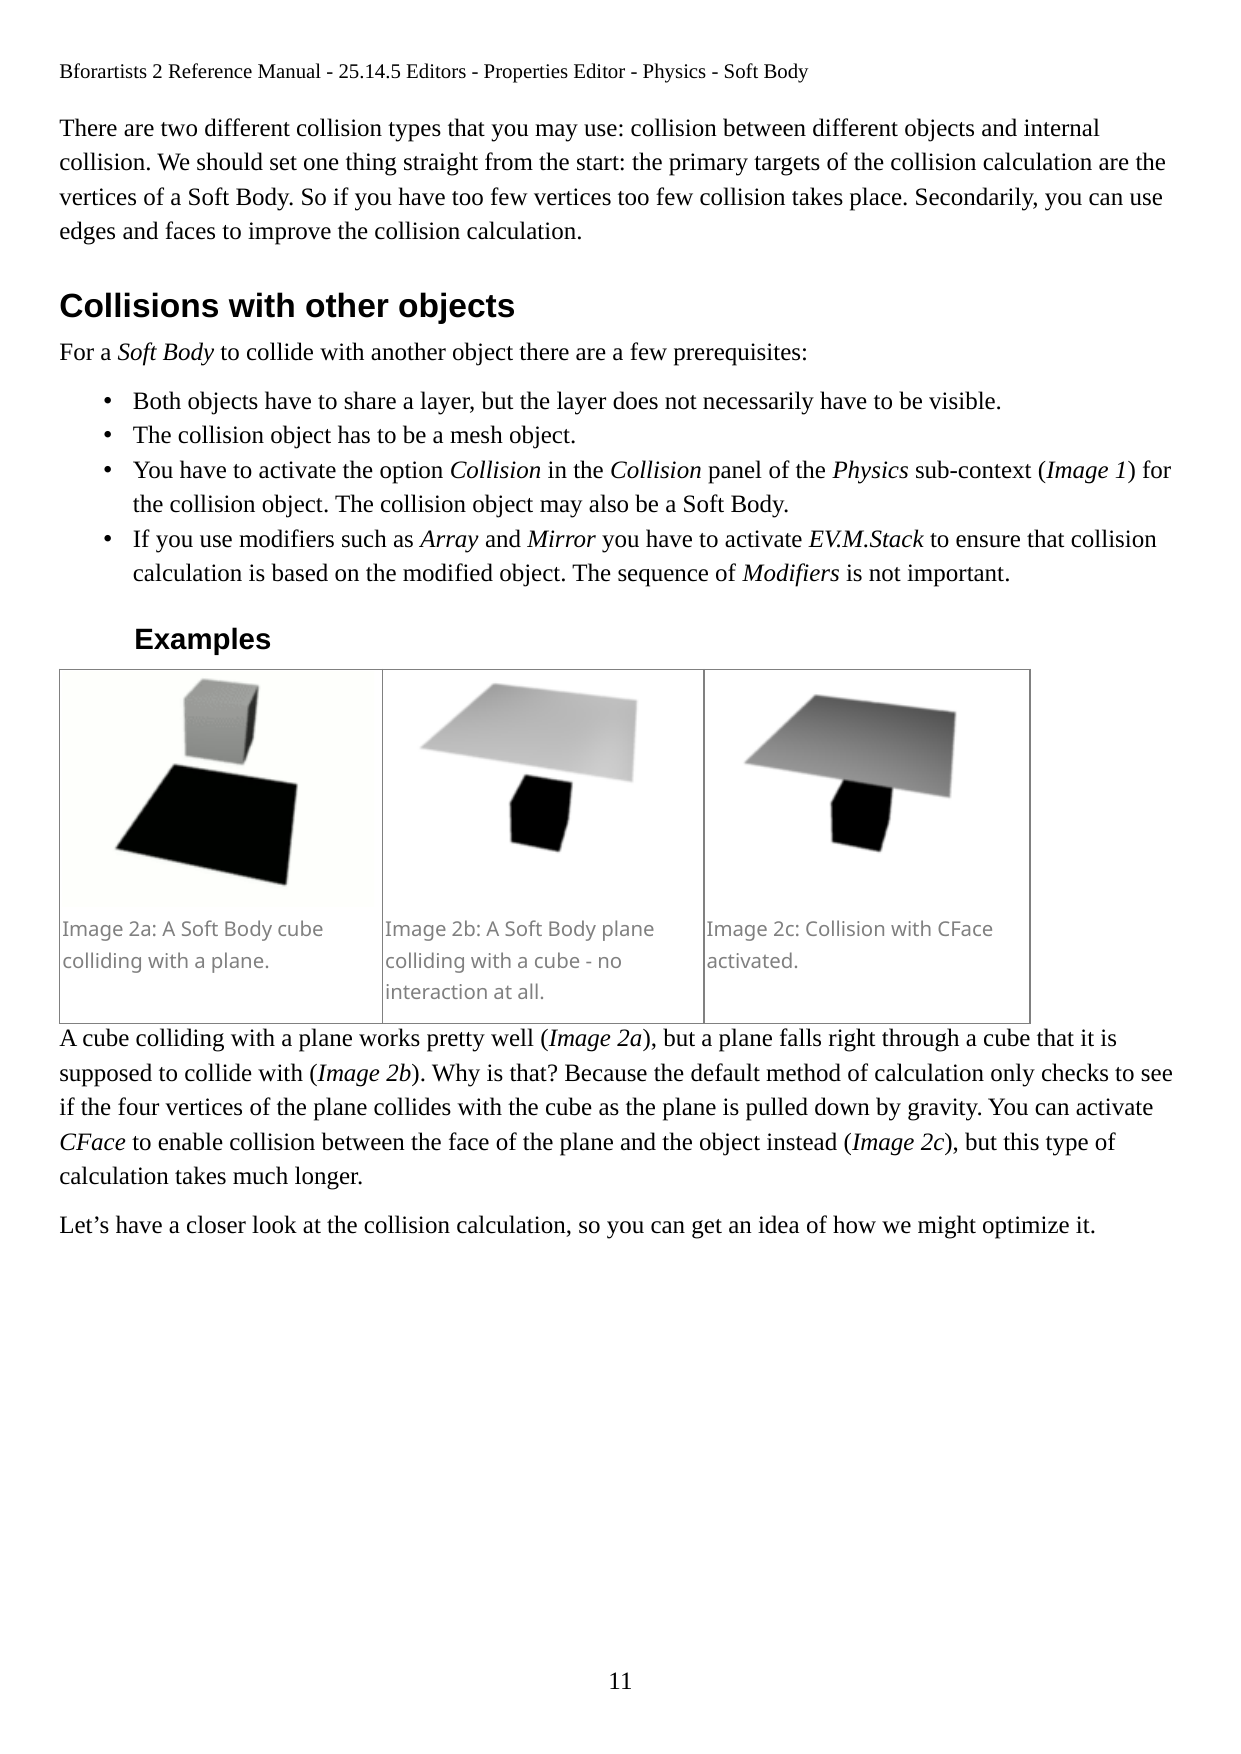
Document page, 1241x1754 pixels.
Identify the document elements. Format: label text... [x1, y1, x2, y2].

list If you use modifiers such as Array and Mirror you have to activate EV.M.Stack to ensure that collision calculation is based on the modified object. The sequence of Modifiers is not important. [103, 524, 1181, 587]
text There are two different collision types that you may use: collision between different objects and internal collision. We should set one thing straight from the start: the primary targets of the collision calculation are the vertices of a Soft Body. So if you have too few vertices too few collision takes place. Secondarily, you can use edges and faces to improve the collision calculation. [59, 113, 1181, 245]
picture [62, 671, 375, 907]
list The collision object has to be a mesh object. [103, 421, 1181, 449]
text For a Soft Body to collide with another object there are a few prerequisites: [59, 337, 1181, 366]
picture [706, 671, 1019, 907]
list You have to activate the option Collision in the Collision panel of the Physics sub-context (Image 1) for the collision object. The collision object may also be a Soft Body. [103, 455, 1181, 518]
list Both objects have to share a layer, but the layer does not necessarily have to be visible. [103, 386, 1181, 415]
subtitle Examples [59, 622, 1181, 656]
text A cube colliding with a plane works pretty well (Image 2a), but a plane falls right through a cube that it is supposed to collide with (Image 2b). Why is that? Because the default method of calculation only checks to see if the four vertices of the plane collides with the cube as the plane is pulled down by gravity. You can activate CFace to enable collision between the face of the plane and the object instead (Image 2c), but this type of calculation takes much longer. [59, 1023, 1181, 1190]
subtitle Collisions with other objects [59, 286, 1181, 324]
table_header Image 2b: A Soft Body plane colliding with a cube - no interaction at all. [383, 670, 703, 1023]
table_header Image 2c: Collision with CFace activated. [705, 670, 1029, 1023]
table_header Image 2a: A Soft Body cube colliding with a plane. [60, 670, 382, 1023]
picture [385, 671, 698, 907]
text Let’s have a closer look at the collision calculation, so you can get an idea of how we might optimize it. [59, 1210, 1181, 1239]
